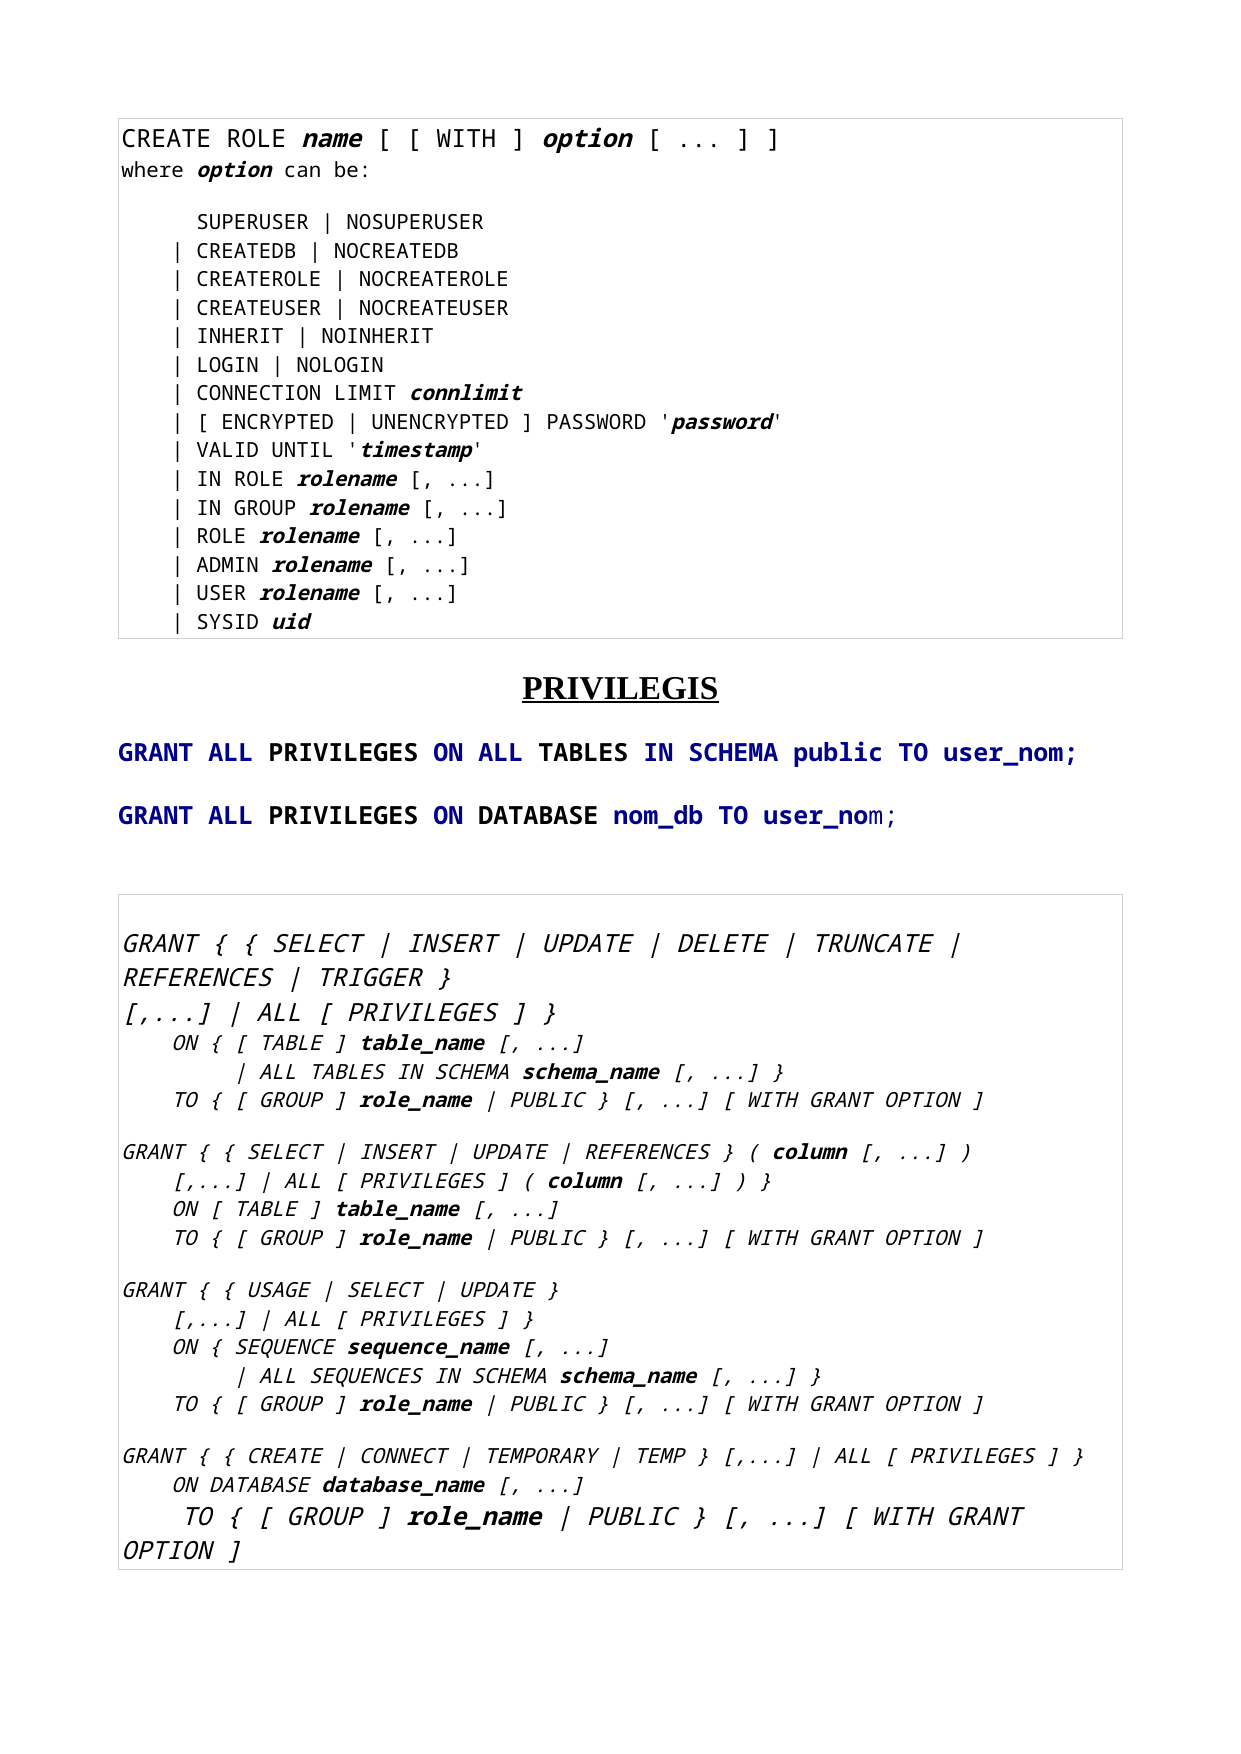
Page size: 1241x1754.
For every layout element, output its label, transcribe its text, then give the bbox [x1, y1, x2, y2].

text | CREATEUSER | NOCREATEUSER [119, 290, 1122, 318]
text GRANT ALL PRIVILEGES ON DATABASE nom_db TO user_nom; [118, 797, 1122, 831]
text | USER rolename [, ...] [119, 575, 1122, 604]
text TO { [ GROUP ] role_name | PUBLIC } [, ...] [ WITH GRANT OPTION ] [119, 1220, 1122, 1252]
text | ALL SEQUENCES IN SCHEMA schema_name [, ...] } [119, 1358, 1122, 1386]
text | INHERIT | NOINHERIT [119, 318, 1122, 347]
text TO { [ GROUP ] role_name | PUBLIC } [, ...] [ WITH GRANT OPTION ] [119, 1495, 1122, 1569]
text | ROLE rolename [, ...] [119, 518, 1122, 547]
text PRIVILEGIS [118, 668, 1122, 706]
text [,...] | ALL [ PRIVILEGES ] } [119, 1301, 1122, 1329]
text ON DATABASE database_name [, ...] [119, 1467, 1122, 1495]
text GRANT { { CREATE | CONNECT | TEMPORARY | TEMP } [,...] | ALL [ PRIVILEGES ] } [119, 1438, 1122, 1467]
text | SYSID uid [119, 604, 1122, 638]
text | ADMIN rolename [, ...] [119, 547, 1122, 575]
text | CREATEDB | NOCREATEDB [119, 233, 1122, 261]
text | IN GROUP rolename [, ...] [119, 490, 1122, 518]
text GRANT { { USAGE | SELECT | UPDATE } [119, 1272, 1122, 1301]
text where option can be: [119, 152, 1122, 184]
text | IN ROLE rolename [, ...] [119, 461, 1122, 490]
text ON [ TABLE ] table_name [, ...] [119, 1191, 1122, 1220]
text [,...] | ALL [ PRIVILEGES ] ( column [, ...] ) } [119, 1163, 1122, 1191]
text TO { [ GROUP ] role_name | PUBLIC } [, ...] [ WITH GRANT OPTION ] [119, 1082, 1122, 1114]
text GRANT { { SELECT | INSERT | UPDATE | REFERENCES } ( column [, ...] ) [119, 1134, 1122, 1163]
text | CONNECTION LIMIT connlimit [119, 376, 1122, 404]
text SUPERUSER | NOSUPERUSER [119, 204, 1122, 233]
text GRANT { { SELECT | INSERT | UPDATE | DELETE | TRUNCATE | REFERENCES | TRIGGER } [119, 923, 1122, 991]
text | CREATEROLE | NOCREATEROLE [119, 261, 1122, 290]
text ON { [ TABLE ] table_name [, ...] [119, 1025, 1122, 1054]
text TO { [ GROUP ] role_name | PUBLIC } [, ...] [ WITH GRANT OPTION ] [119, 1386, 1122, 1418]
text [,...] | ALL [ PRIVILEGES ] } [119, 991, 1122, 1025]
text | VALID UNTIL 'timestamp' [119, 433, 1122, 461]
text GRANT ALL PRIVILEGES ON ALL TABLES IN SCHEMA public TO user_nom; [118, 735, 1122, 769]
text | [ ENCRYPTED | UNENCRYPTED ] PASSWORD 'password' [119, 404, 1122, 433]
text ON { SEQUENCE sequence_name [, ...] [119, 1329, 1122, 1358]
text CREATE ROLE name [ [ WITH ] option [ ... ] ] [119, 119, 1122, 152]
text | LOGIN | NOLOGIN [119, 347, 1122, 376]
text | ALL TABLES IN SCHEMA schema_name [, ...] } [119, 1054, 1122, 1082]
